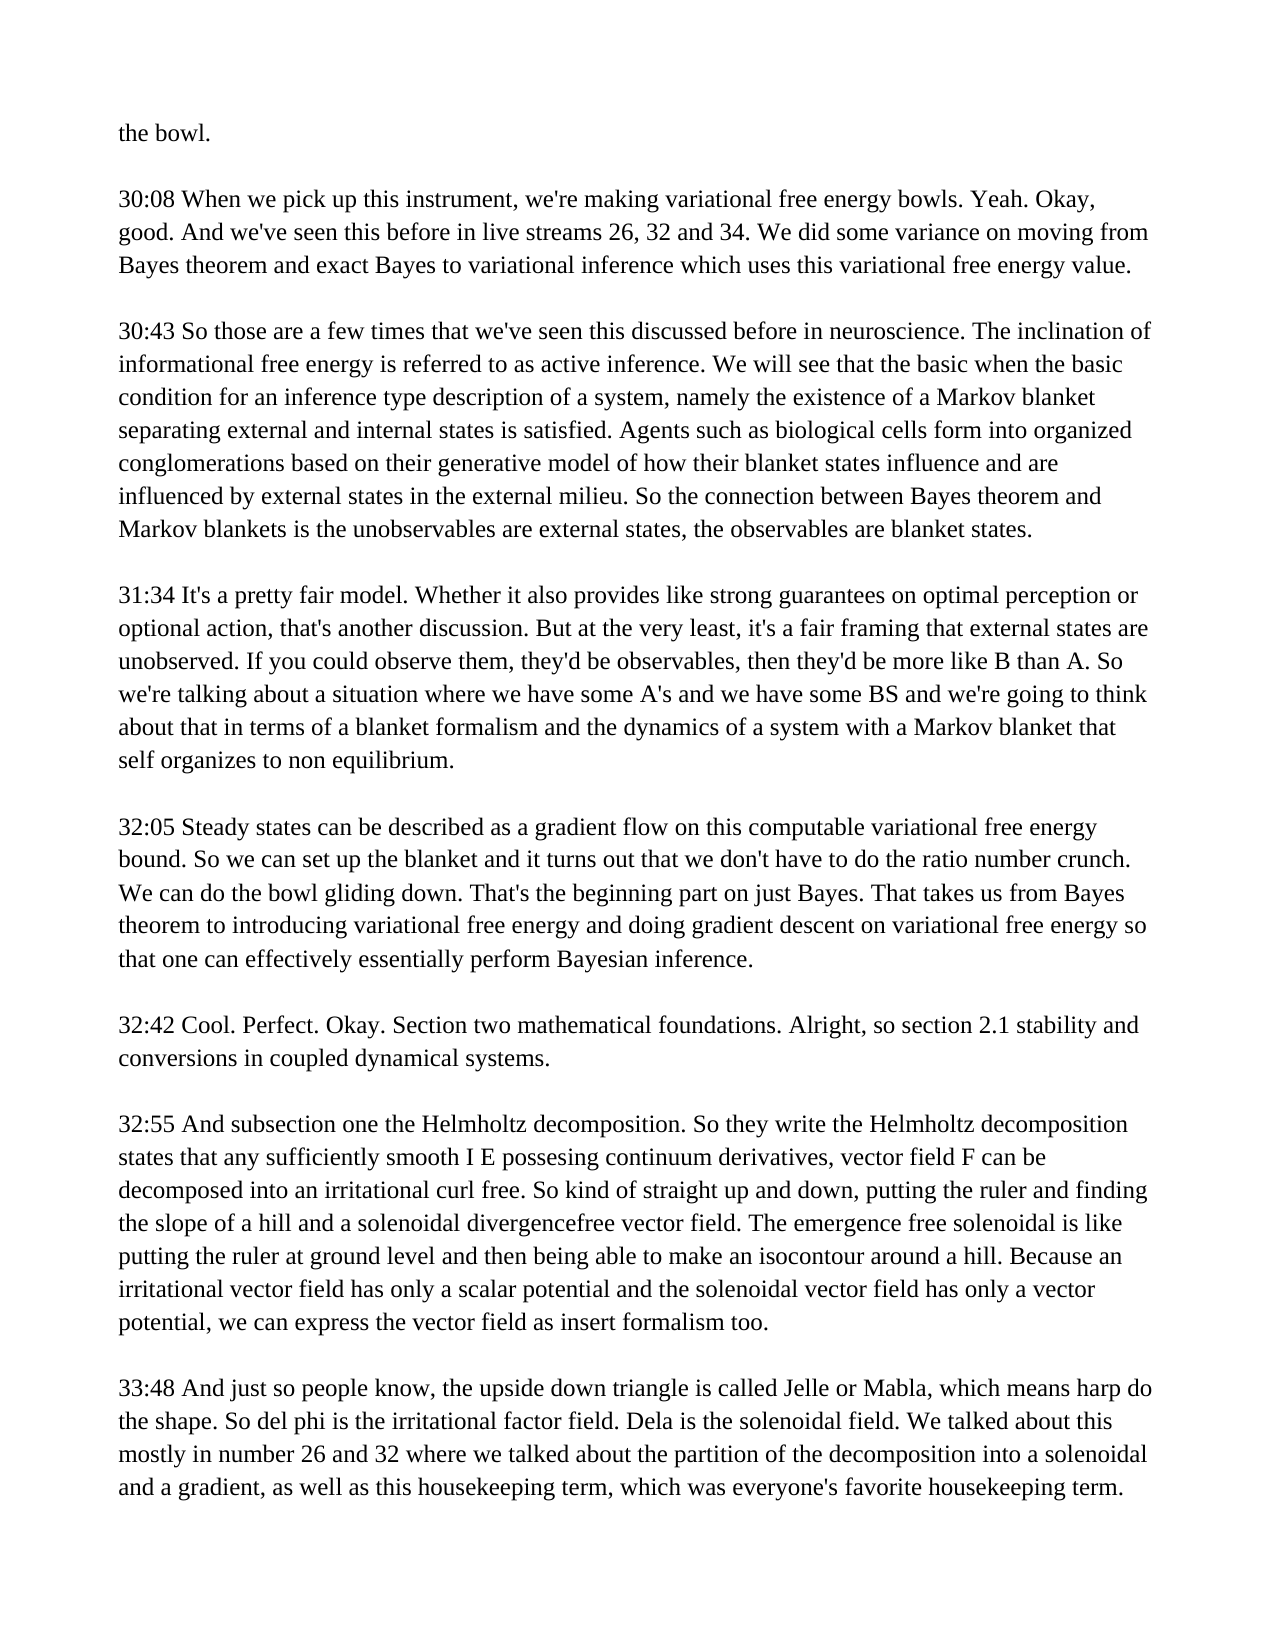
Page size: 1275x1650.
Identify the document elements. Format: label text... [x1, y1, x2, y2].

text the bowl. 30:08 When we pick up this instrument, we're making variational free energy bowls. Yeah. Okay, good. And we've seen this before in live streams 26, 32 and 34. We did some variance on moving from Bayes theorem and exact Bayes to variational inference which uses this variational free energy value. 30:43 So those are a few times that we've seen this discussed before in neuroscience. The inclination of informational free energy is referred to as active inference. We will see that the basic when the basic condition for an inference type description of a system, namely the existence of a Markov blanket separating external and internal states is satisfied. Agents such as biological cells form into organized conglomerations based on their generative model of how their blanket states influence and are influenced by external states in the external milieu. So the connection between Bayes theorem and Markov blankets is the unobservables are external states, the observables are blanket states. 31:34 It's a pretty fair model. Whether it also provides like strong guarantees on optimal perception or optional action, that's another discussion. But at the very least, it's a fair framing that external states are unobserved. If you could observe them, they'd be observables, then they'd be more like B than A. So we're talking about a situation where we have some A's and we have some BS and we're going to think about that in terms of a blanket formalism and the dynamics of a system with a Markov blanket that self organizes to non equilibrium. 32:05 Steady states can be described as a gradient flow on this computable variational free energy bound. So we can set up the blanket and it turns out that we don't have to do the ratio number crunch. We can do the bowl gliding down. That's the beginning part on just Bayes. That takes us from Bayes theorem to introducing variational free energy and doing gradient descent on variational free energy so that one can effectively essentially perform Bayesian inference. 32:42 Cool. Perfect. Okay. Section two mathematical foundations. Alright, so section 2.1 stability and conversions in coupled dynamical systems. 32:55 And subsection one the Helmholtz decomposition. So they write the Helmholtz decomposition states that any sufficiently smooth I E possesing continuum derivatives, vector field F can be decomposed into an irritational curl free. So kind of straight up and down, putting the ruler and finding the slope of a hill and a solenoidal divergencefree vector field. The emergence free solenoidal is like putting the ruler at ground level and then being able to make an isocontour around a hill. Because an irritational vector field has only a scalar potential and the solenoidal vector field has only a vector potential, we can express the vector field as insert formalism too. 33:48 And just so people know, the upside down triangle is called Jelle or Mabla, which means harp do the shape. So del phi is the irritational factor field. Dela is the solenoidal field. We talked about this mostly in number 26 and 32 where we talked about the partition of the decomposition into a solenoidal and a gradient, as well as this housekeeping term, which was everyone's favorite housekeeping term. [118, 118, 1157, 1501]
